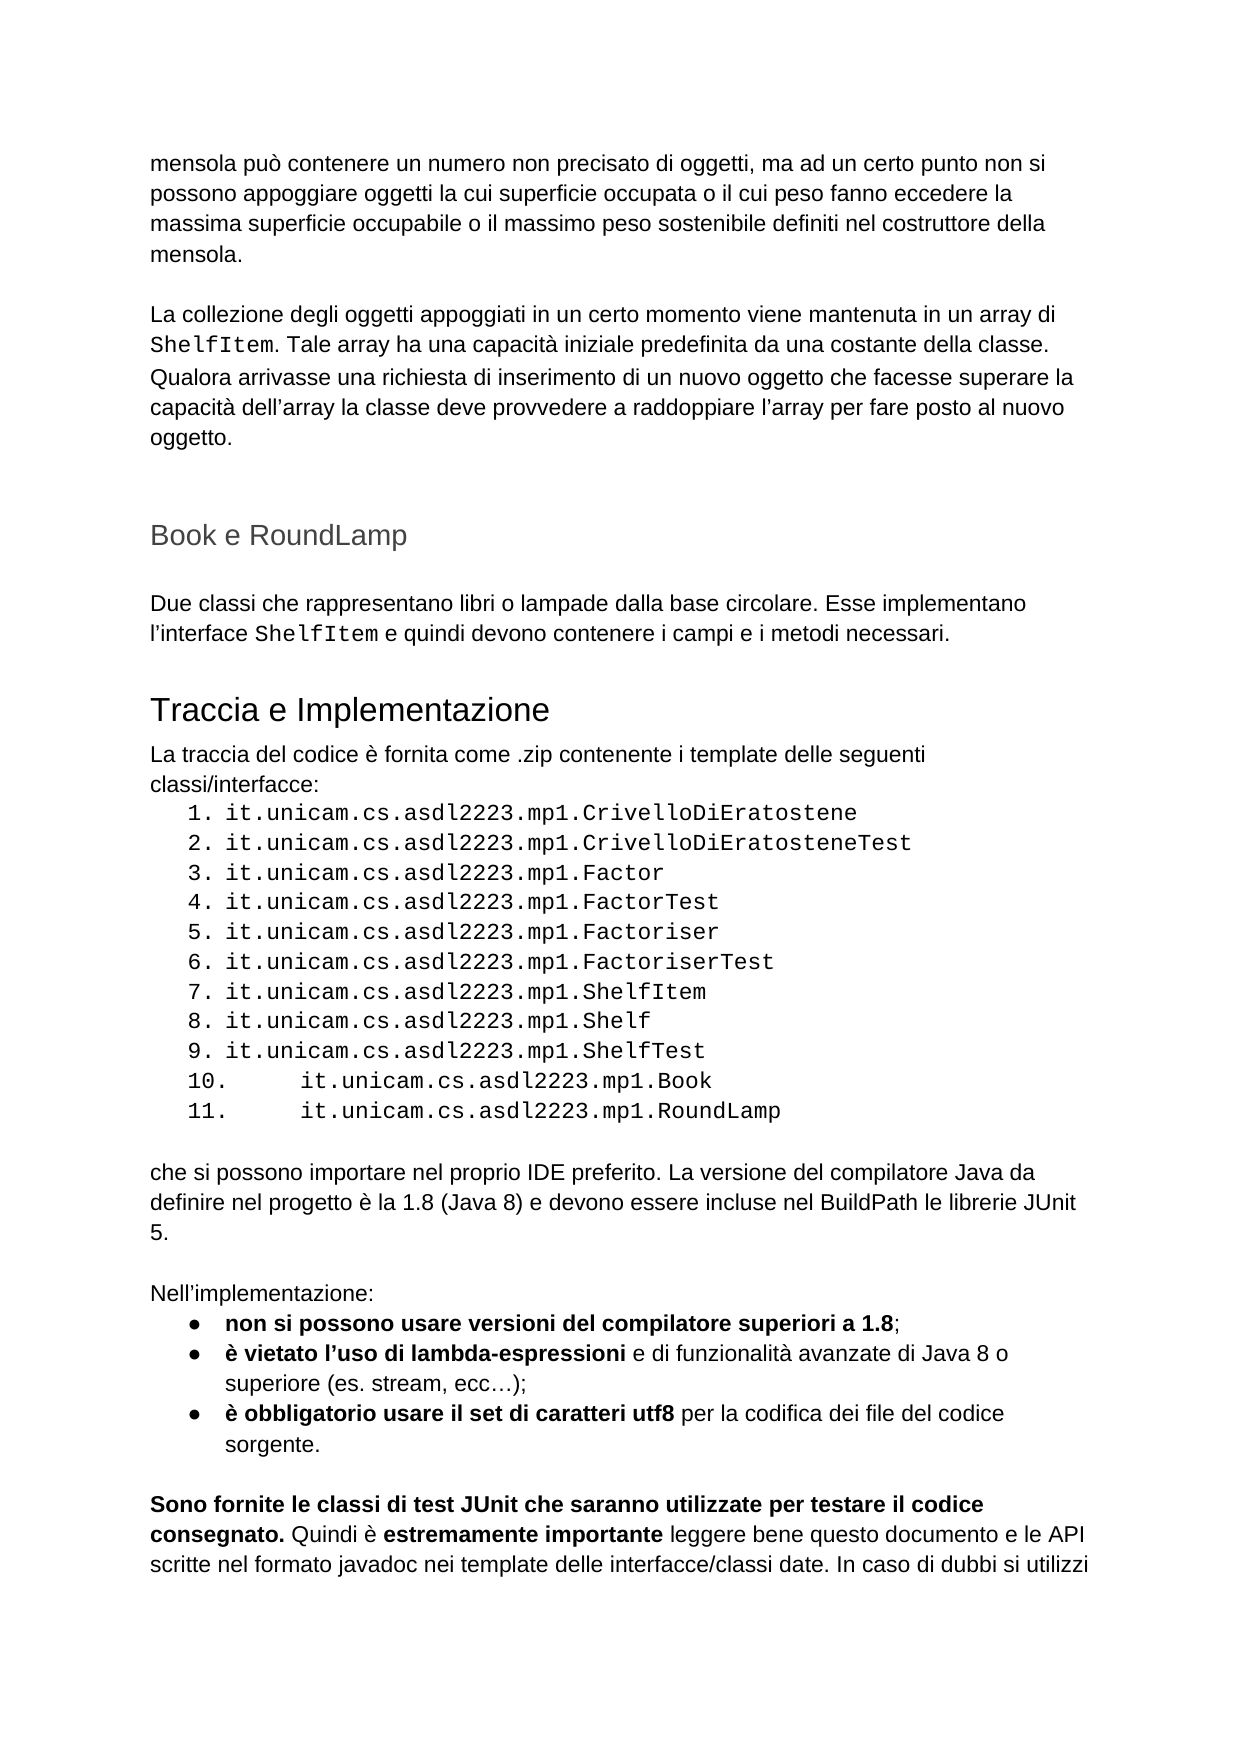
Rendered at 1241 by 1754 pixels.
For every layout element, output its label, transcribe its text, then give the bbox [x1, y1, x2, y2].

list it.unicam.cs.asdl2223.mp1.FactorTest [187, 891, 1090, 917]
list it.unicam.cs.asdl2223.mp1.CrivelloDiEratostene [187, 801, 1090, 827]
text La collezione degli oggetti appoggiati in un certo momento viene mantenuta in un array di ShelfItem. Tale array ha una capacità iniziale predefinita da una costante della classe. Qualora arrivasse una richiesta di inserimento di un nuovo oggetto che facesse superare la capacità dell’array la classe deve provvedere a raddoppiare l’array per fare posto al nuovo oggetto. [150, 301, 1090, 450]
list è obbligatorio usare il set di caratteri utf8 per la codifica dei file del codice sorgente. [187, 1400, 1090, 1457]
list it.unicam.cs.asdl2223.mp1.RoundLamp [187, 1099, 1090, 1125]
text Sono fornite le classi di test JUnit che saranno utilizzate per testare il codice consegnato. Quindi è estremamente importante leggere bene questo documento e le API scritte nel formato javadoc nei template delle interfacce/classi date. In caso di dubbi si utilizzi [150, 1491, 1090, 1578]
list it.unicam.cs.asdl2223.mp1.CrivelloDiEratosteneTest [187, 831, 1090, 857]
list it.unicam.cs.asdl2223.mp1.FactoriserTest [187, 950, 1090, 976]
list it.unicam.cs.asdl2223.mp1.Shelf [187, 1010, 1090, 1036]
list it.unicam.cs.asdl2223.mp1.ShelfItem [187, 980, 1090, 1006]
list it.unicam.cs.asdl2223.mp1.Book [187, 1069, 1090, 1095]
text Nell’implementazione: [150, 1279, 1090, 1306]
list è vietato l’uso di lambda-espressioni e di funzionalità avanzate di Java 8 o superiore (es. stream, ecc…); [187, 1340, 1090, 1397]
list it.unicam.cs.asdl2223.mp1.Factor [187, 861, 1090, 887]
text Due classi che rappresentano libri o lampade dalla base circolare. Esse implementano l’interface ShelfItem e quindi devono contenere i campi e i metodi necessari. [150, 590, 1090, 648]
text La traccia del codice è fornita come .zip contenente i template delle seguenti classi/interfacce: [150, 741, 1090, 797]
list it.unicam.cs.asdl2223.mp1.Factoriser [187, 920, 1090, 946]
subtitle Traccia e Implementazione [150, 690, 1090, 728]
subtitle Book e RoundLamp [150, 518, 1090, 551]
text mensola può contenere un numero non precisato di oggetti, ma ad un certo punto non si possono appoggiare oggetti la cui superficie occupata o il cui peso fanno eccedere la massima superficie occupabile o il massimo peso sostenibile definiti nel costruttore della mensola. [150, 150, 1090, 267]
list it.unicam.cs.asdl2223.mp1.ShelfTest [187, 1039, 1090, 1066]
list non si possono usare versioni del compilatore superiori a 1.8; [187, 1310, 1090, 1336]
text che si possono importare nel proprio IDE preferito. La versione del compilatore Java da definire nel progetto è la 1.8 (Java 8) e devono essere incluse nel BuildPath le librerie JUnit 5. [150, 1159, 1090, 1246]
